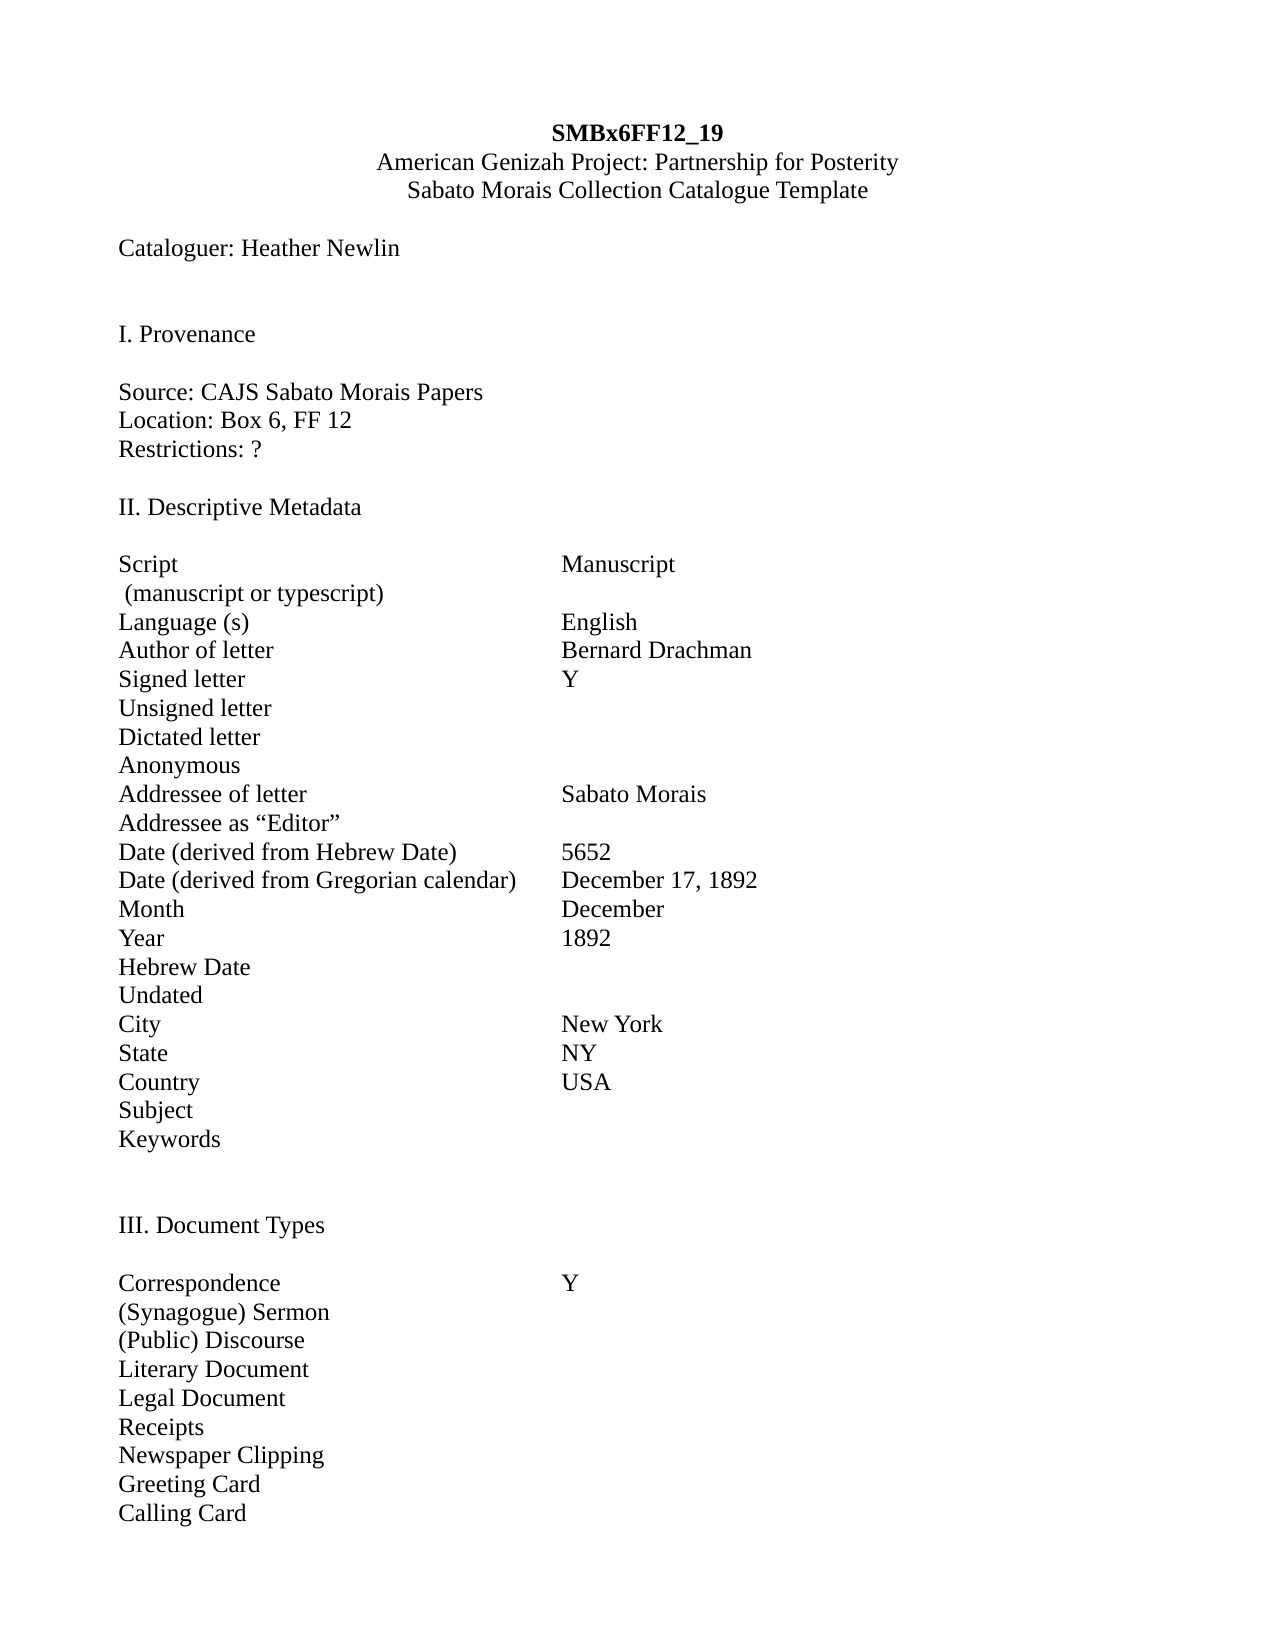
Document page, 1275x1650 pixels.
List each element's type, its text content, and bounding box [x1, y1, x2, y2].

text I. Provenance [118, 319, 1157, 348]
text Date (derived from Gregorian calendar) December 17, 1892 [118, 866, 1157, 894]
text Undated [118, 981, 1157, 1009]
text American Genizah Project: Partnership for Posterity [118, 147, 1157, 176]
text Greeting Card [118, 1469, 1157, 1498]
text Signed letter Y [118, 664, 1157, 693]
text Addressee as “Editor” [118, 808, 1157, 837]
text SMBx6FF12_19 [118, 118, 1157, 147]
text Keywords [118, 1124, 1157, 1153]
text Sabato Morais Collection Catalogue Template [118, 176, 1157, 204]
text III. Document Types [118, 1211, 1157, 1239]
text (manuscript or typescript) [118, 578, 1157, 607]
text Date (derived from Hebrew Date) 5652 [118, 837, 1157, 866]
text (Synagogue) Sermon [118, 1297, 1157, 1326]
text Month December [118, 894, 1157, 923]
text II. Descriptive Metadata [118, 492, 1157, 521]
text Dictated letter [118, 722, 1157, 751]
text Subject [118, 1096, 1157, 1124]
text Cataloguer: Heather Newlin [118, 233, 1157, 262]
text Addressee of letter Sabato Morais [118, 779, 1157, 808]
text Hebrew Date [118, 952, 1157, 981]
text Script Manuscript [118, 549, 1157, 578]
text Author of letter Bernard Drachman [118, 636, 1157, 664]
text Newspaper Clipping [118, 1441, 1157, 1469]
text Calling Card [118, 1498, 1157, 1527]
text Country USA [118, 1067, 1157, 1096]
text State NY [118, 1038, 1157, 1067]
text Restrictions: ? [118, 434, 1157, 463]
text Correspondence Y [118, 1268, 1157, 1297]
text Location: Box 6, FF 12 [118, 406, 1157, 434]
text Literary Document [118, 1354, 1157, 1383]
text Unsigned letter [118, 693, 1157, 722]
text Source: CAJS Sabato Morais Papers [118, 377, 1157, 406]
text Anonymous [118, 751, 1157, 779]
text (Public) Discourse [118, 1326, 1157, 1354]
text Receipts [118, 1412, 1157, 1441]
text Year 1892 [118, 923, 1157, 952]
text Language (s) English [118, 607, 1157, 636]
text Legal Document [118, 1383, 1157, 1412]
text City New York [118, 1009, 1157, 1038]
